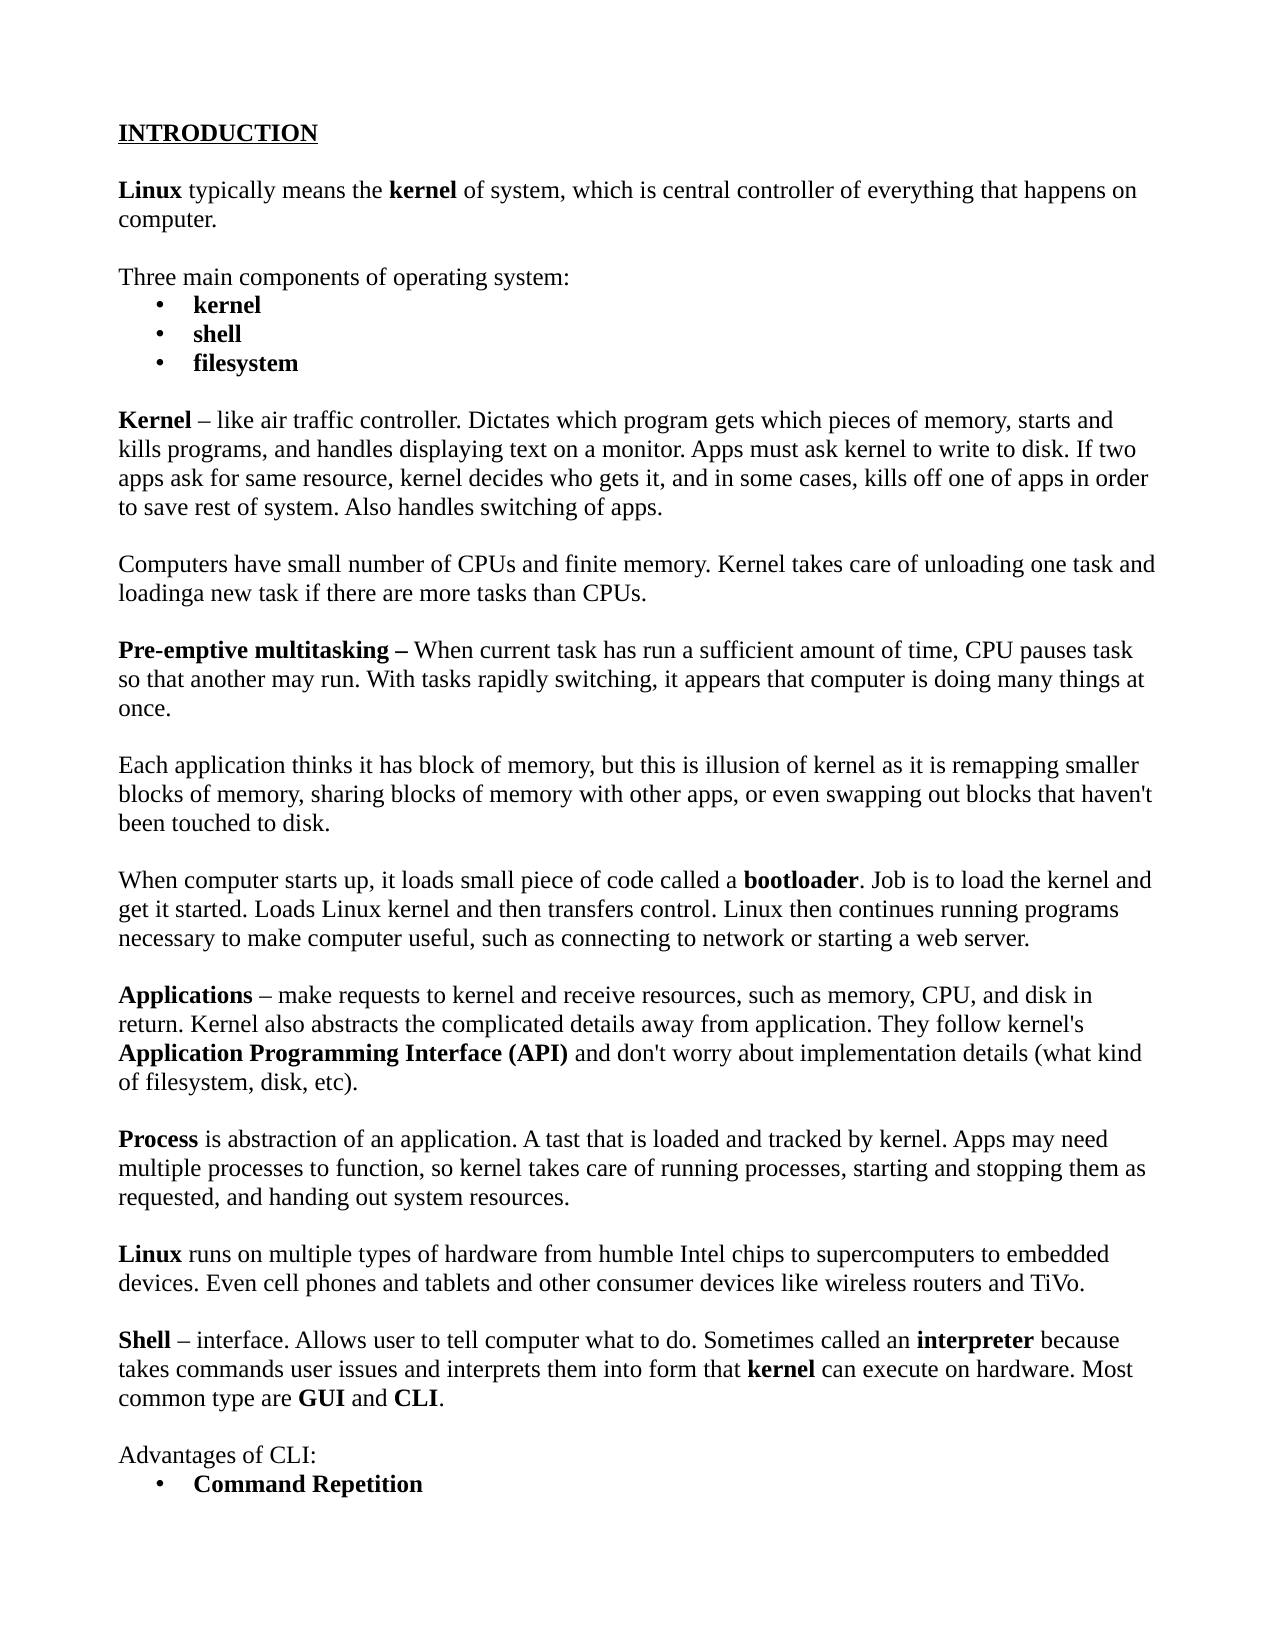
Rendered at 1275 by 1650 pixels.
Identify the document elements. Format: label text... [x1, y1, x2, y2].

text Shell – interface. Allows user to tell computer what to do. Sometimes called an interpreter because takes commands user issues and interprets them into form that kernel can execute on hardware. Most common type are GUI and CLI. [118, 1326, 1157, 1412]
text Computers have small number of CPUs and finite memory. Kernel takes care of unloading one task and loadinga new task if there are more tasks than CPUs. [118, 549, 1157, 607]
list shell [156, 319, 1157, 348]
text When computer starts up, it loads small piece of code called a bootloader. Job is to load the kernel and get it started. Loads Linux kernel and then transfers control. Linux then continues running programs necessary to make computer useful, such as connecting to network or starting a web server. [118, 866, 1157, 952]
list Command Repetition [156, 1469, 1157, 1498]
text Three main components of operating system: [118, 262, 1157, 291]
text INTRODUCTION [118, 118, 1157, 147]
text Each application thinks it has block of memory, but this is illusion of kernel as it is remapping smaller blocks of memory, sharing blocks of memory with other apps, or even swapping out blocks that haven't been touched to disk. [118, 751, 1157, 837]
text Applications – make requests to kernel and receive resources, such as memory, CPU, and disk in return. Kernel also abstracts the complicated details away from application. They follow kernel's Application Programming Interface (API) and don't worry about implementation details (what kind of filesystem, disk, etc). [118, 981, 1157, 1096]
text Process is abstraction of an application. A tast that is loaded and tracked by kernel. Apps may need multiple processes to function, so kernel takes care of running processes, starting and stopping them as requested, and handing out system resources. [118, 1124, 1157, 1211]
text Kernel – like air traffic controller. Dictates which program gets which pieces of memory, starts and kills programs, and handles displaying text on a monitor. Apps must ask kernel to write to disk. If two apps ask for same resource, kernel decides who gets it, and in some cases, kills off one of apps in order to save rest of system. Also handles switching of apps. [118, 406, 1157, 521]
list kernel [156, 291, 1157, 319]
list filesystem [156, 348, 1157, 377]
text Advantages of CLI: [118, 1441, 1157, 1469]
text Linux typically means the kernel of system, which is central controller of everything that happens on computer. [118, 176, 1157, 233]
text Pre-emptive multitasking – When current task has run a sufficient amount of time, CPU pauses task so that another may run. With tasks rapidly switching, it appears that computer is doing many things at once. [118, 636, 1157, 722]
text Linux runs on multiple types of hardware from humble Intel chips to supercomputers to embedded devices. Even cell phones and tablets and other consumer devices like wireless routers and TiVo. [118, 1239, 1157, 1297]
